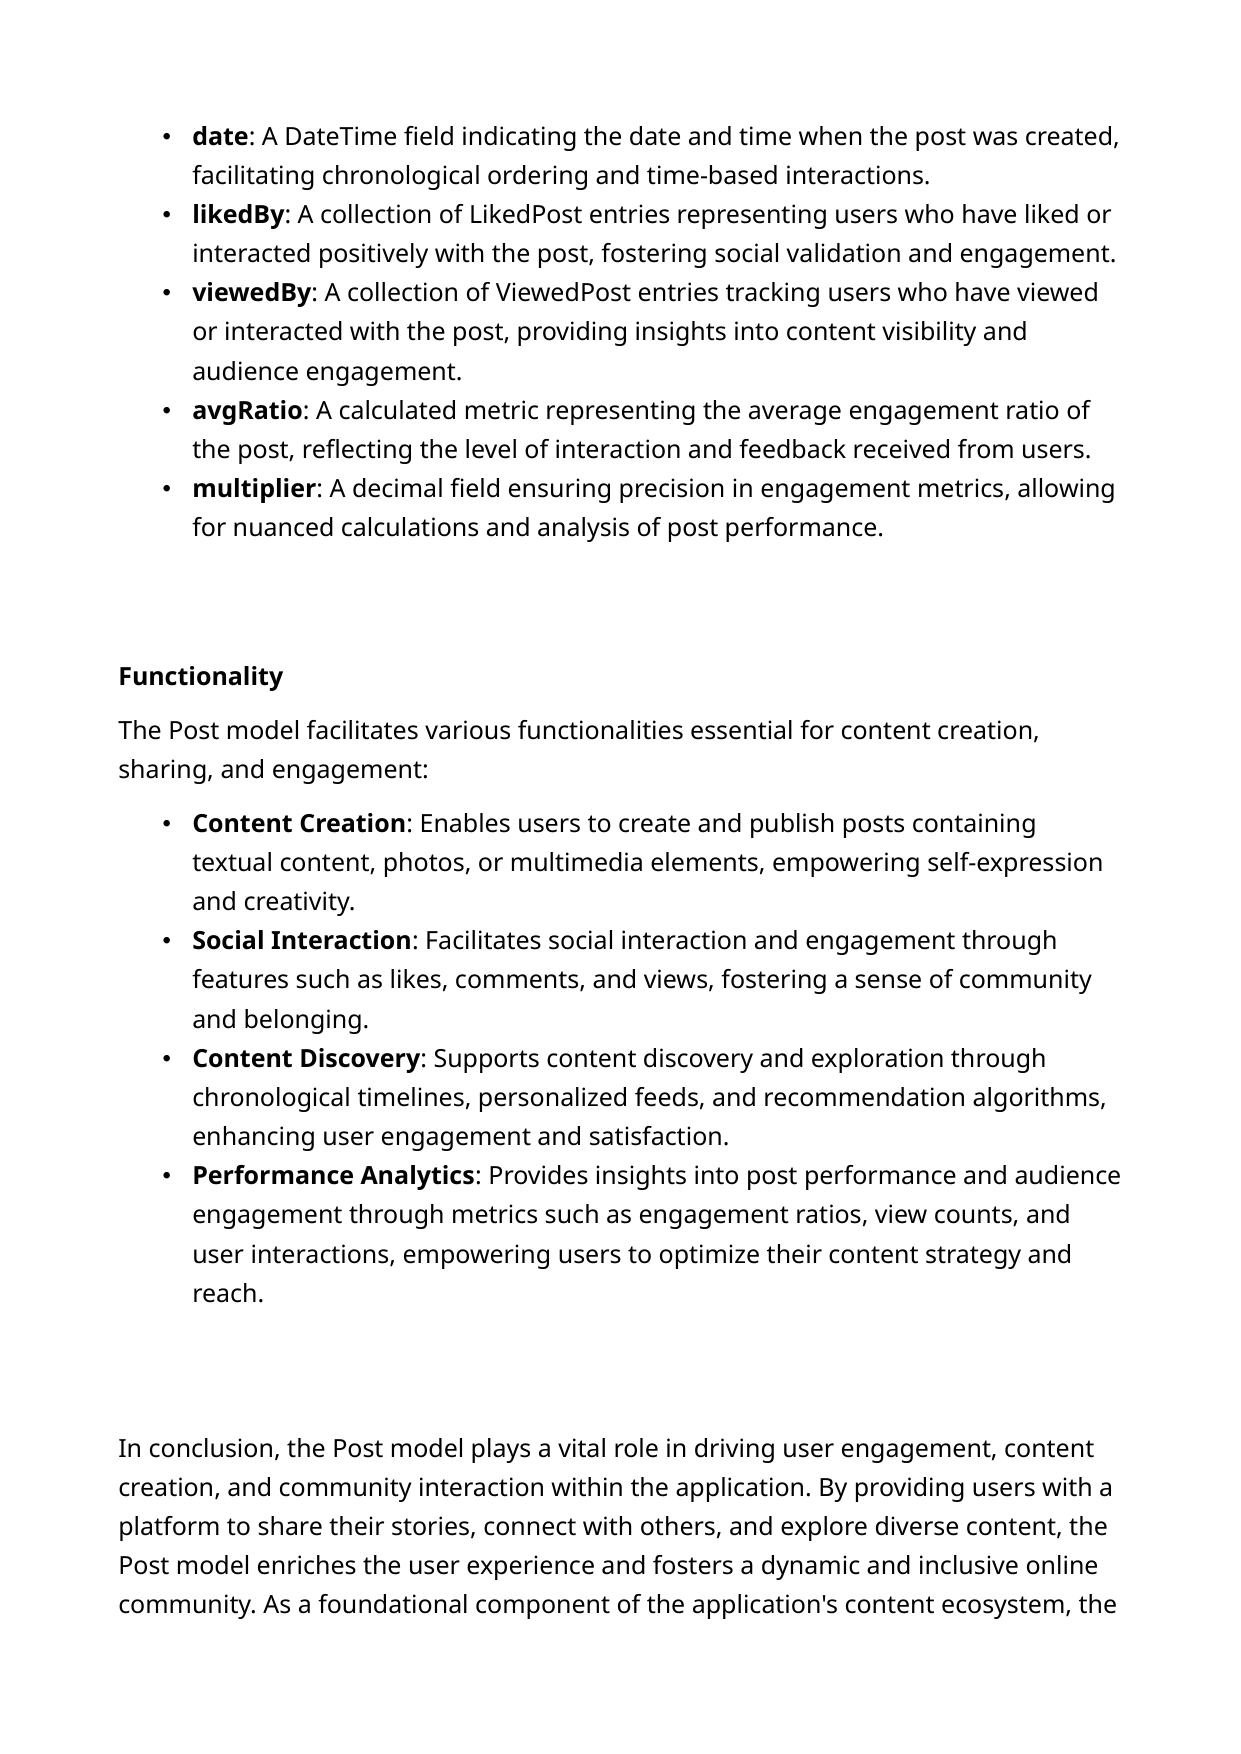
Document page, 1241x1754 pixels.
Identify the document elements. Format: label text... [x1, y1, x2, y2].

list viewedBy: A collection of ViewedPost entries tracking users who have viewed or interacted with the post, providing insights into content visibility and audience engagement. [162, 275, 1122, 387]
list Performance Analytics: Provides insights into post performance and audience engagement through metrics such as engagement ratios, view counts, and user interactions, empowering users to optimize their content strategy and reach. [162, 1158, 1122, 1309]
text The Post model facilitates various functionalities essential for content creation, sharing, and engagement: [118, 712, 1122, 786]
list avgRatio: A calculated metric representing the average engagement ratio of the post, reflecting the level of interaction and feedback received from users. [162, 392, 1122, 466]
text Functionality [118, 659, 1122, 693]
list date: A DateTime field indicating the date and time when the post was created, facilitating chronological ordering and time-based interactions. [162, 118, 1122, 191]
list Content Creation: Enables users to create and publish posts containing textual content, photos, or multimedia elements, empowering self-expression and creativity. [162, 805, 1122, 918]
list Social Interaction: Facilitates social interaction and engagement through features such as likes, comments, and views, fostering a sense of community and belonging. [162, 923, 1122, 1035]
text In conclusion, the Post model plays a vital role in driving user engagement, content creation, and community interaction within the application. By providing users with a platform to share their stories, connect with others, and explore diverse content, the Post model enriches the user experience and fosters a dynamic and inclusive online community. As a foundational component of the application's content ecosystem, the [118, 1431, 1122, 1621]
list Content Discovery: Supports content discovery and exploration through chronological timelines, personalized feeds, and recommendation algorithms, enhancing user engagement and satisfaction. [162, 1040, 1122, 1153]
list likedBy: A collection of LikedPost entries representing users who have liked or interacted positively with the post, fostering social validation and engagement. [162, 196, 1122, 270]
list multiplier: A decimal field ensuring precision in engagement metrics, allowing for nuanced calculations and analysis of post performance. [162, 471, 1122, 544]
